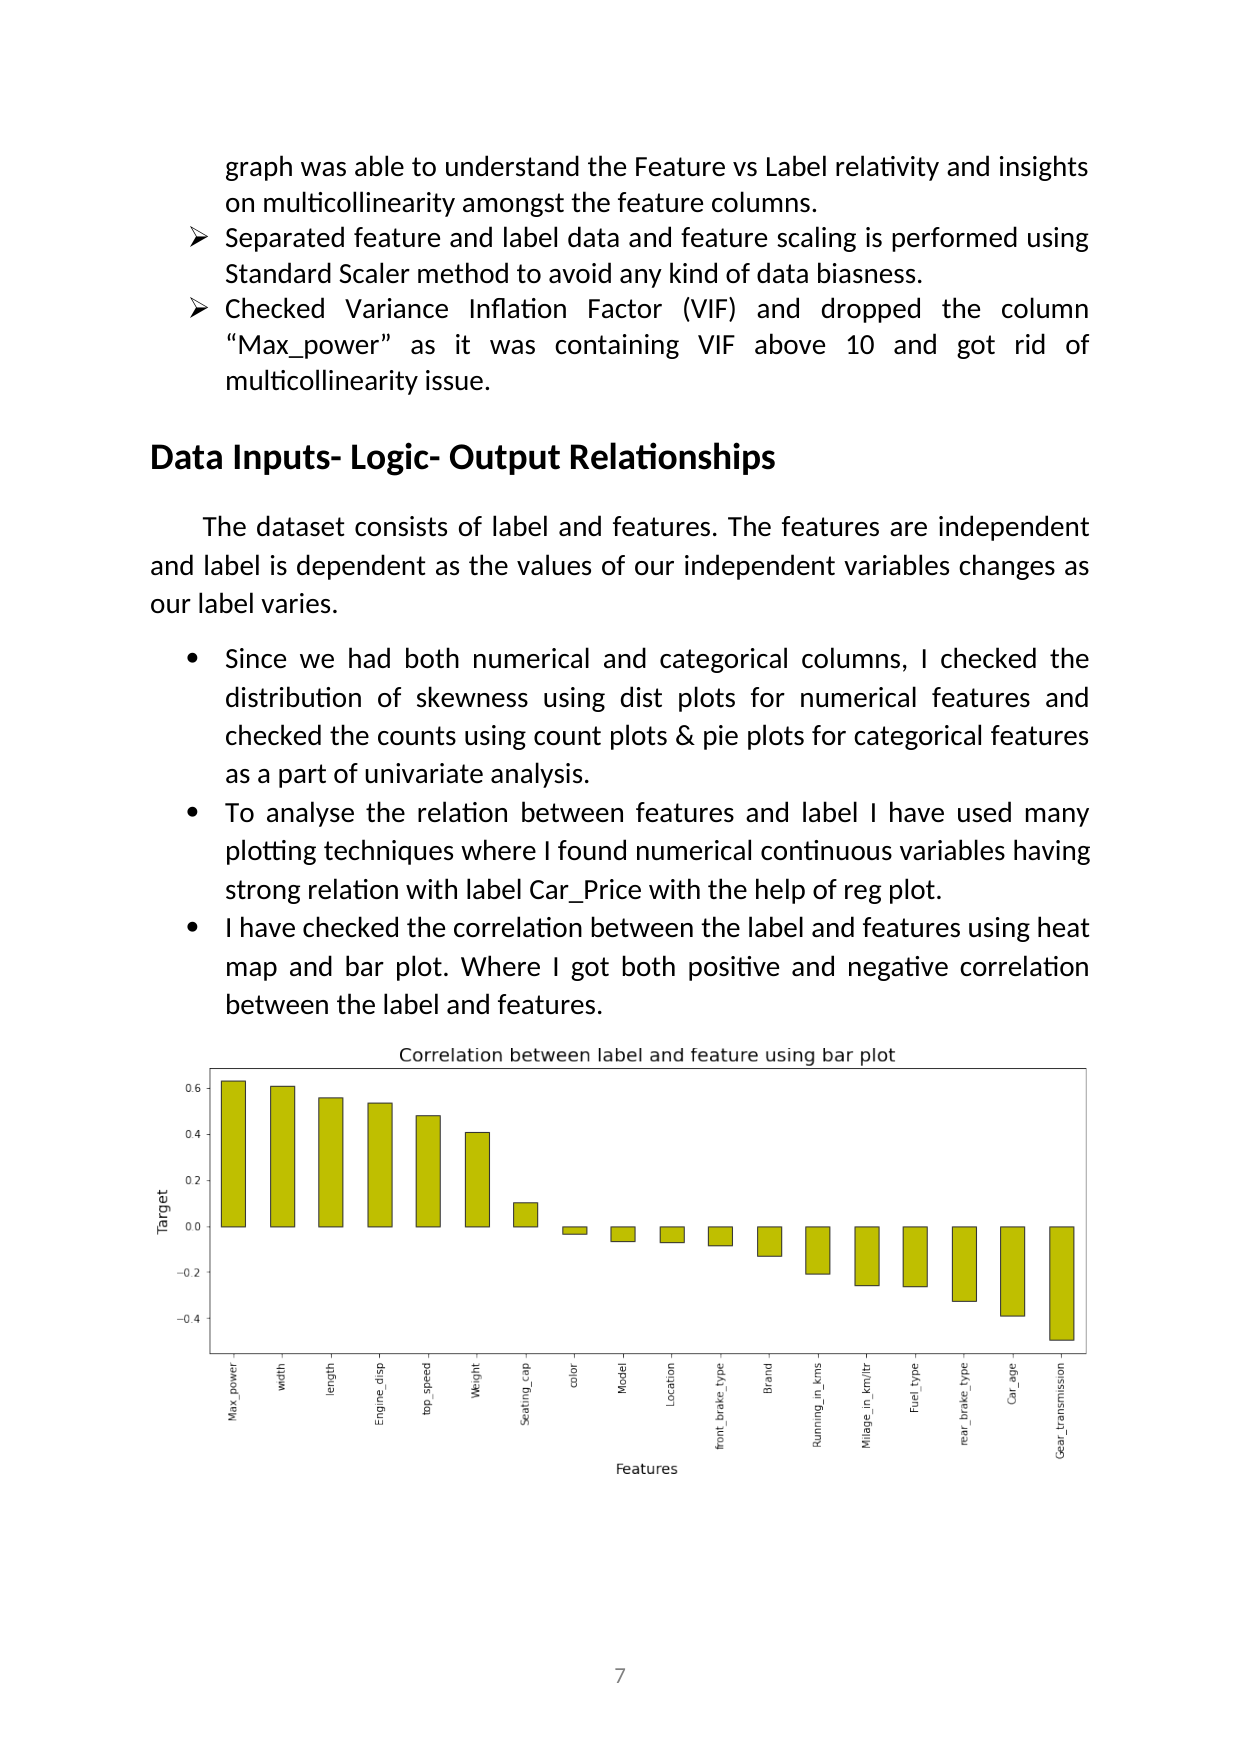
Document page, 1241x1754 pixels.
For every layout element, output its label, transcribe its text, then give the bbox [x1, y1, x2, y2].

text The dataset consists of label and features. The features are independent and label is dependent as the values of our independent variables changes as our label varies. [150, 508, 1091, 621]
subtitle Data Inputs- Logic- Output Relationships [150, 433, 1165, 479]
text graph was able to understand the Feature vs Label relativity and insights on multicollinearity amongst the feature columns. [225, 148, 1090, 219]
list To analyse the relation between features and label I have used many plotting techniques where I found numerical continuous variables having strong relation with label Car_Price with the help of reg plot. [187, 794, 1091, 907]
list Checked Variance Inflation Factor (VIF) and dropped the column “Max_power” as it was containing VIF above 10 and got rid of multicollinearity issue. [187, 291, 1091, 397]
list I have checked the correlation between the label and features using heat map and bar plot. Where I got both positive and negative correlation between the label and features. [187, 909, 1091, 1022]
list Since we had both numerical and categorical columns, I checked the distribution of skewness using dist plots for numerical features and checked the counts using count plots & pie plots for categorical features as a part of univariate analysis. [187, 640, 1091, 791]
list Separated feature and label data and feature scaling is performed using Standard Scaler method to avoid any kind of data biasness. [187, 219, 1090, 291]
picture [157, 1048, 1087, 1474]
text 7 [74, 1661, 1165, 1689]
